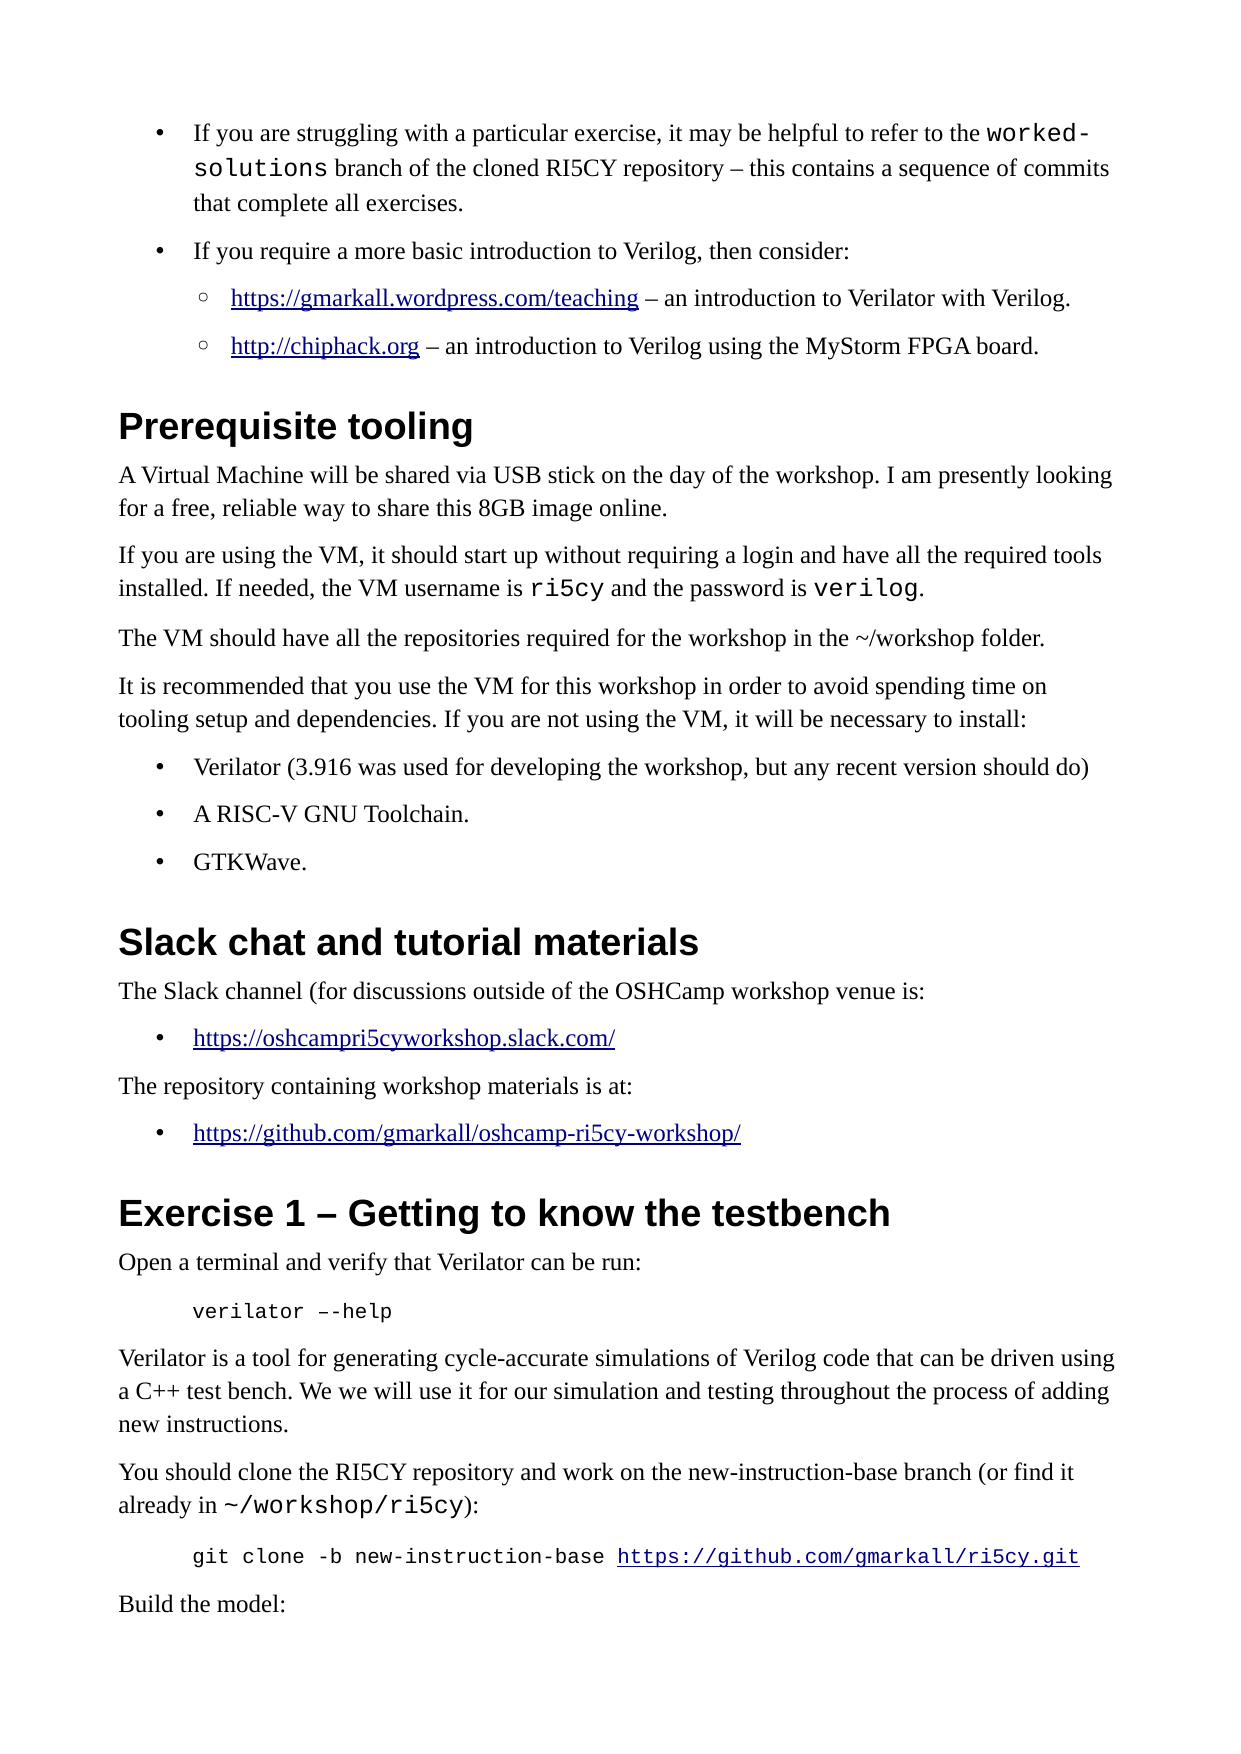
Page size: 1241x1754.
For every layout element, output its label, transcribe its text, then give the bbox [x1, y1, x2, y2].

text git clone -b new-instruction-base https://github.com/gmarkall/ri5cy.git [118, 1540, 1122, 1570]
text verilator –-help [118, 1295, 1122, 1324]
text If you are using the VM, it should start up without requiring a login and have all the required tools installed. If needed, the VM username is ri5cy and the password is verilog. [118, 541, 1122, 604]
list https://gmarkall.wordpress.com/teaching – an introduction to Verilator with Verilog. [193, 283, 1122, 312]
text Open a terminal and verify that Verilator can be run: [118, 1247, 1122, 1276]
list Verilator (3.916 was used for developing the workshop, but any recent version should do) [156, 752, 1122, 781]
text Build the model: [118, 1589, 1122, 1617]
subtitle Prerequisite tooling [118, 404, 1122, 447]
text The repository containing workshop materials is at: [118, 1071, 1122, 1100]
list If you require a more basic introduction to Verilog, then consider: [156, 236, 1122, 265]
subtitle Exercise 1 – Getting to know the testbench [118, 1191, 1122, 1235]
list https://github.com/gmarkall/oshcamp-ri5cy-workshop/ [156, 1118, 1122, 1147]
text The VM should have all the repositories required for the workshop in the ~/workshop folder. [118, 623, 1122, 652]
text A Virtual Machine will be shared via USB stick on the day of the workshop. I am presently looking for a free, reliable way to share this 8GB image online. [118, 460, 1122, 522]
list If you are struggling with a particular exercise, it may be helpful to refer to the worked-solutions branch of the cloned RI5CY repository – this contains a sequence of commits that complete all exercises. [156, 118, 1122, 217]
list http://chiphack.org – an introduction to Verilog using the MyStorm FPGA board. [193, 331, 1122, 360]
text It is recommended that you use the VM for this workshop in order to avoid spending time on tooling setup and dependencies. If you are not using the VM, it will be necessary to install: [118, 671, 1122, 733]
text The Slack channel (for discussions outside of the OSHCamp workshop venue is: [118, 976, 1122, 1004]
text Verilator is a tool for generating cycle-accurate simulations of Verilog code that can be driven using a C++ test bench. We we will use it for our simulation and testing throughout the process of adding new instructions. [118, 1343, 1122, 1438]
list https://oshcampri5cyworkshop.slack.com/ [156, 1023, 1122, 1052]
subtitle Slack chat and tutorial materials [118, 919, 1122, 963]
list A RISC-V GNU Toolchain. [156, 799, 1122, 828]
text You should clone the RI5CY repository and work on the new-instruction-base branch (or find it already in ~/workshop/ri5cy): [118, 1457, 1122, 1521]
list GTKWave. [156, 847, 1122, 876]
